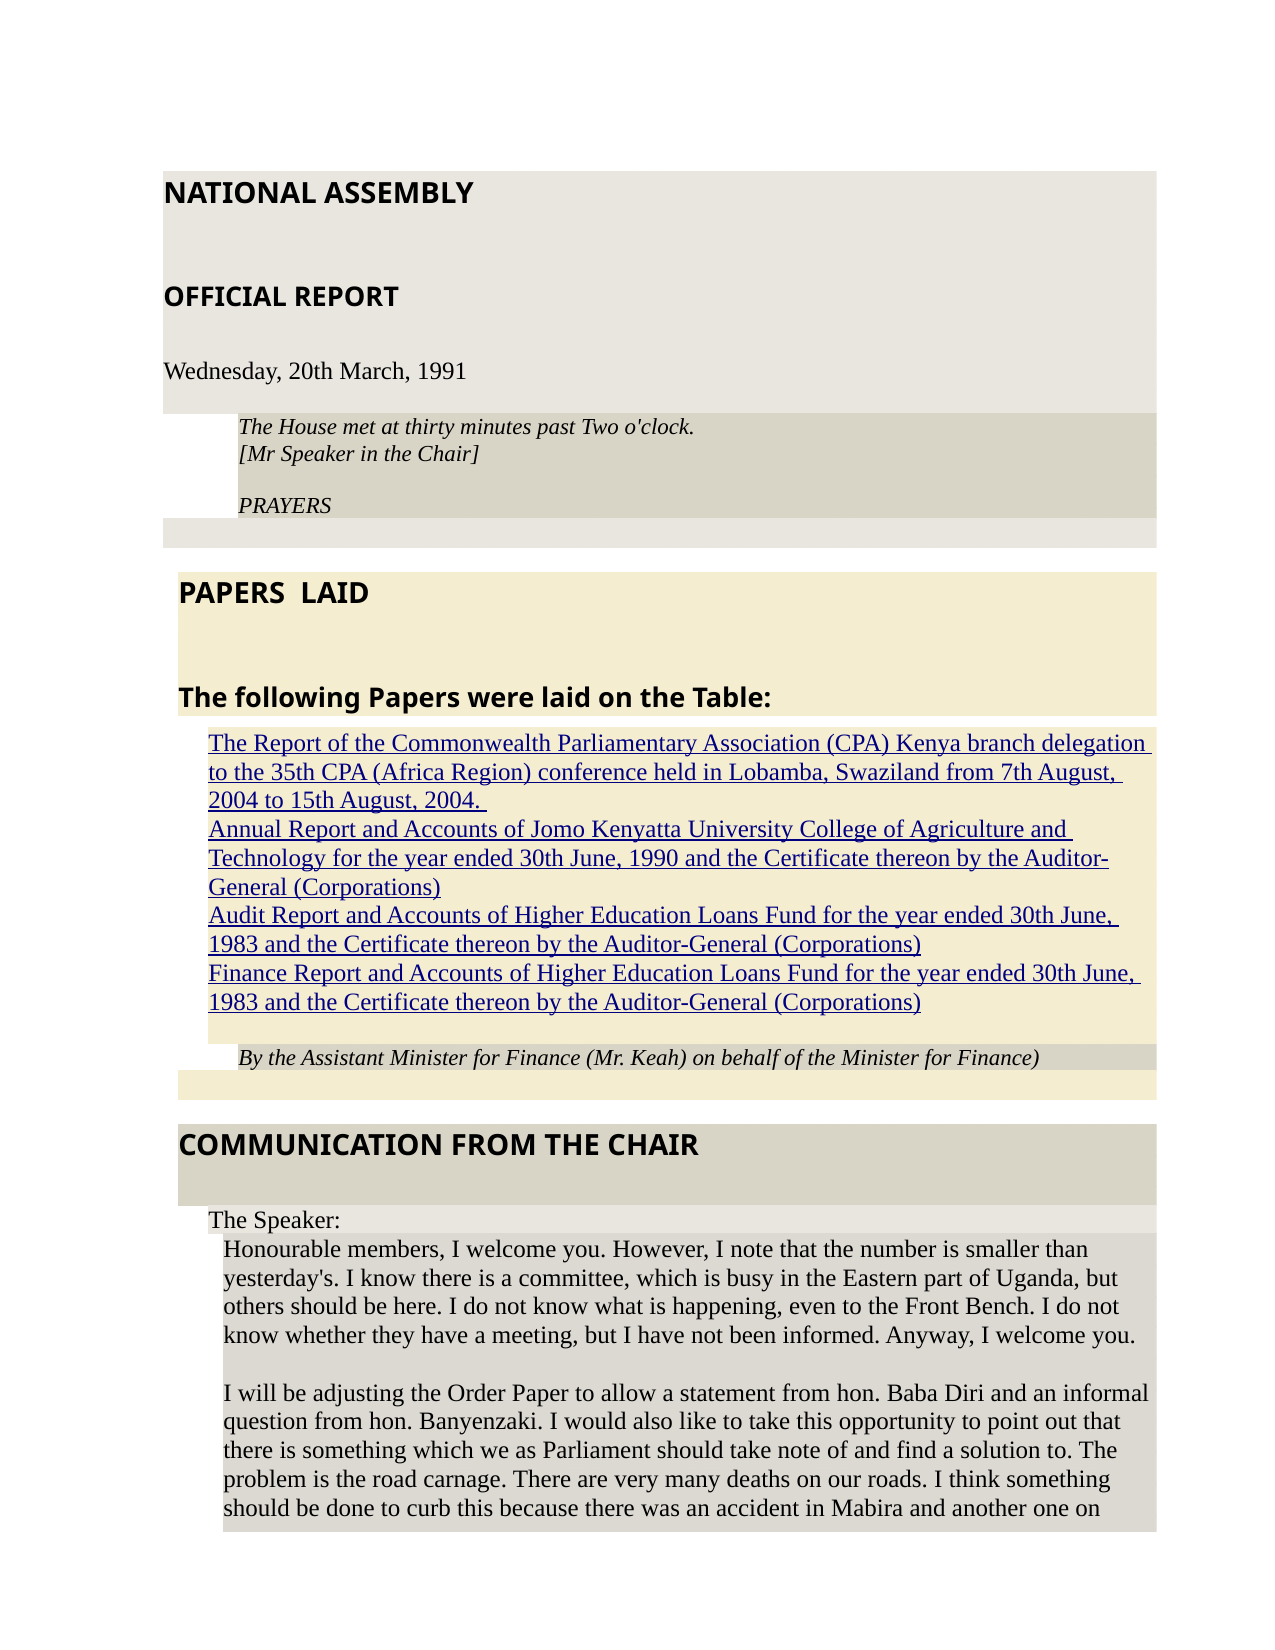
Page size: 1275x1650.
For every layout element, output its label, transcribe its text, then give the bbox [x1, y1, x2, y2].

subtitle NATIONAL ASSEMBLY [163, 172, 1157, 212]
picture [223, 1349, 1157, 1378]
picture [178, 612, 1157, 678]
picture [178, 1070, 1157, 1100]
text I will be adjusting the Order Paper to allow a statement from hon. Baba Diri and an informal question from hon. Banyenzaki. I would also like to take this opportunity to point out that there is something which we as Parliament should take note of and find a solution to. The problem is the road carnage. There are very many deaths on our roads. I think something should be done to curb this because there was an accident in Mabira and another one on [223, 1378, 1157, 1521]
subtitle The following Papers were laid on the Table: [178, 678, 1157, 715]
subtitle OFFICIAL REPORT [163, 278, 1157, 315]
text Wednesday, 20th March, 1991 [163, 356, 1157, 385]
text The House met at thirty minutes past Two o'clock. [238, 413, 1157, 440]
text Annual Report and Accounts of Jomo Kenyatta University College of Agriculture and Technology for the year ended 30th June, 1990 and the Certificate thereon by the Auditor-General (Corporations) [208, 814, 1157, 900]
picture [178, 1164, 1157, 1206]
picture [163, 315, 1157, 356]
picture [163, 212, 1157, 278]
picture [223, 1521, 1157, 1532]
picture [208, 1015, 1157, 1044]
text The Speaker: [208, 1205, 1157, 1234]
picture [163, 385, 1157, 414]
text Finance Report and Accounts of Higher Education Loans Fund for the year ended 30th June, 1983 and the Certificate thereon by the Auditor-General (Corporations) [208, 958, 1157, 1015]
text The Report of the Commonwealth Parliamentary Association (CPA) Kenya branch delegation to the 35th CPA (Africa Region) conference held in Lobamba, Swaziland from 7th August, 2004 to 15th August, 2004. [208, 728, 1157, 814]
picture [163, 518, 1157, 548]
text [Mr Speaker in the Chair] [238, 440, 1157, 466]
text PRAYERS [238, 492, 1157, 518]
text Honourable members, I welcome you. However, I note that the number is smaller than yesterday's. I know there is a committee, which is busy in the Eastern part of Uganda, but others should be here. I do not know what is happening, even to the Front Bench. I do not know whether they have a meeting, but I have not been informed. Anyway, I welcome you. [223, 1234, 1157, 1349]
text Audit Report and Accounts of Higher Education Loans Fund for the year ended 30th June, 1983 and the Certificate thereon by the Auditor-General (Corporations) [208, 900, 1157, 958]
text By the Assistant Minister for Finance (Mr. Keah) on behalf of the Minister for Finance) [238, 1044, 1157, 1070]
subtitle COMMUNICATION FROM THE CHAIR [178, 1124, 1157, 1164]
subtitle PAPERS LAID [178, 573, 1157, 612]
picture [238, 466, 1157, 492]
